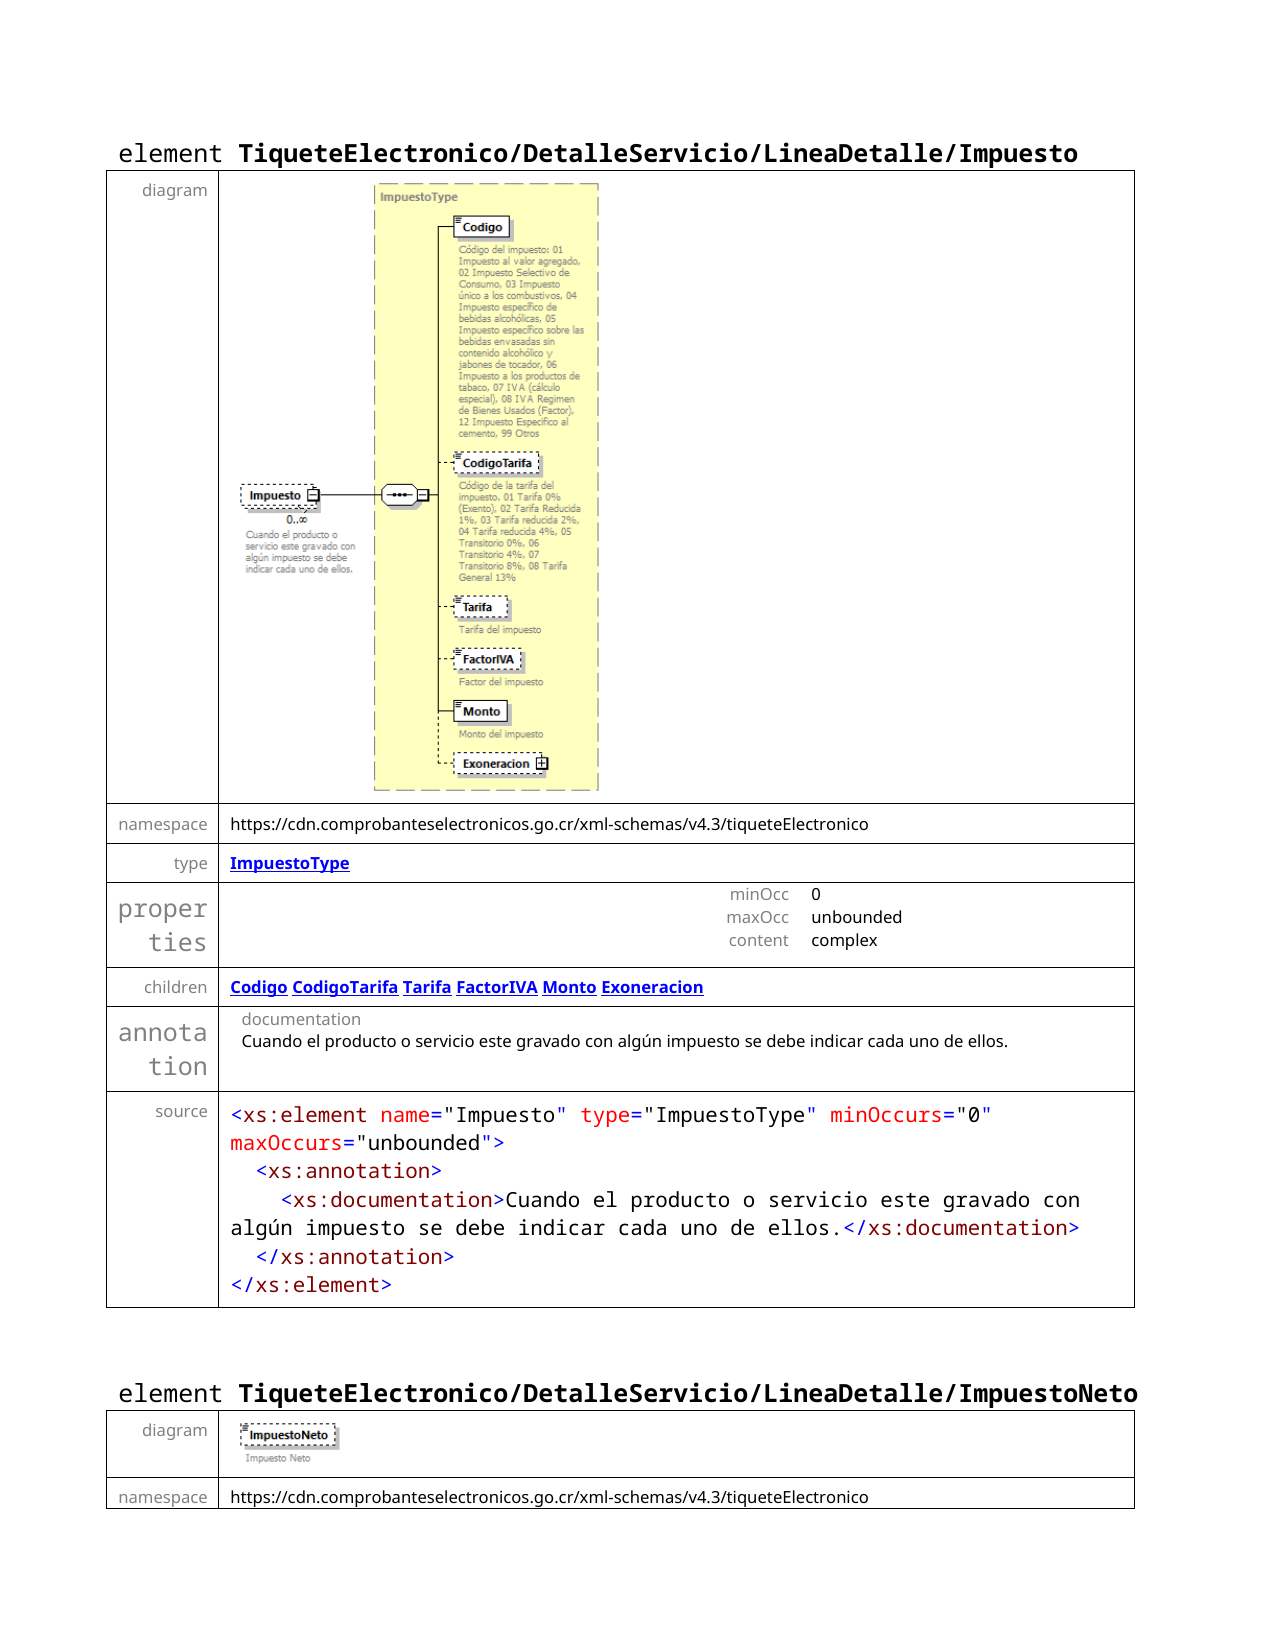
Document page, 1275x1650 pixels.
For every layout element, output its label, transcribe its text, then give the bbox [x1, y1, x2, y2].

table_cell https://cdn.comprobanteselectronicos.go.cr/xml-schemas/v4.3/tiqueteElectronico [219, 804, 1134, 843]
table_header [219, 171, 1134, 803]
table_cell source [107, 1092, 218, 1307]
table_header 0 [800, 883, 1134, 906]
table_cell namespace [107, 1478, 218, 1508]
table_header documentation [230, 1007, 1134, 1030]
table_cell properties [107, 883, 218, 967]
table_cell [219, 1007, 1134, 1091]
table_header minOcc [230, 883, 800, 906]
table_cell Codigo CodigoTarifa Tarifa FactorIVA Monto Exoneracion [219, 968, 1134, 1006]
table_cell Cuando el producto o servicio este gravado con algún impuesto se debe indicar cada uno de ellos. [230, 1030, 1134, 1053]
table_header diagram [107, 171, 218, 803]
table_cell namespace [107, 804, 218, 843]
table_cell https://cdn.comprobanteselectronicos.go.cr/xml-schemas/v4.3/tiqueteElectronico [219, 1478, 1134, 1508]
table_cell [219, 883, 1134, 967]
text element TiqueteElectronico/DetalleServicio/LineaDetalle/Impuesto [118, 136, 1157, 170]
table_cell ImpuestoType [219, 844, 1134, 882]
text element TiqueteElectronico/DetalleServicio/LineaDetalle/ImpuestoNeto [118, 1376, 1157, 1410]
table_header [219, 1411, 1134, 1477]
table_cell <xs:element name="Impuesto" type="ImpuestoType" minOccurs="0" maxOccurs="unbounded"> <xs:annotation> <xs:documentation>Cuando el producto o servicio este gravado con algún impuesto se debe indicar cada uno de ellos.</xs:documentation> </xs:annotation> </xs:element> [219, 1092, 1134, 1307]
table_cell unbounded [800, 906, 1134, 928]
table_cell annotation [107, 1007, 218, 1091]
table_cell children [107, 968, 218, 1006]
table_cell maxOcc [230, 906, 800, 928]
table_header diagram [107, 1411, 218, 1477]
table_cell type [107, 844, 218, 882]
picture [230, 1418, 350, 1469]
picture [230, 178, 609, 796]
table_cell complex [800, 929, 1134, 951]
table_cell content [230, 929, 800, 951]
